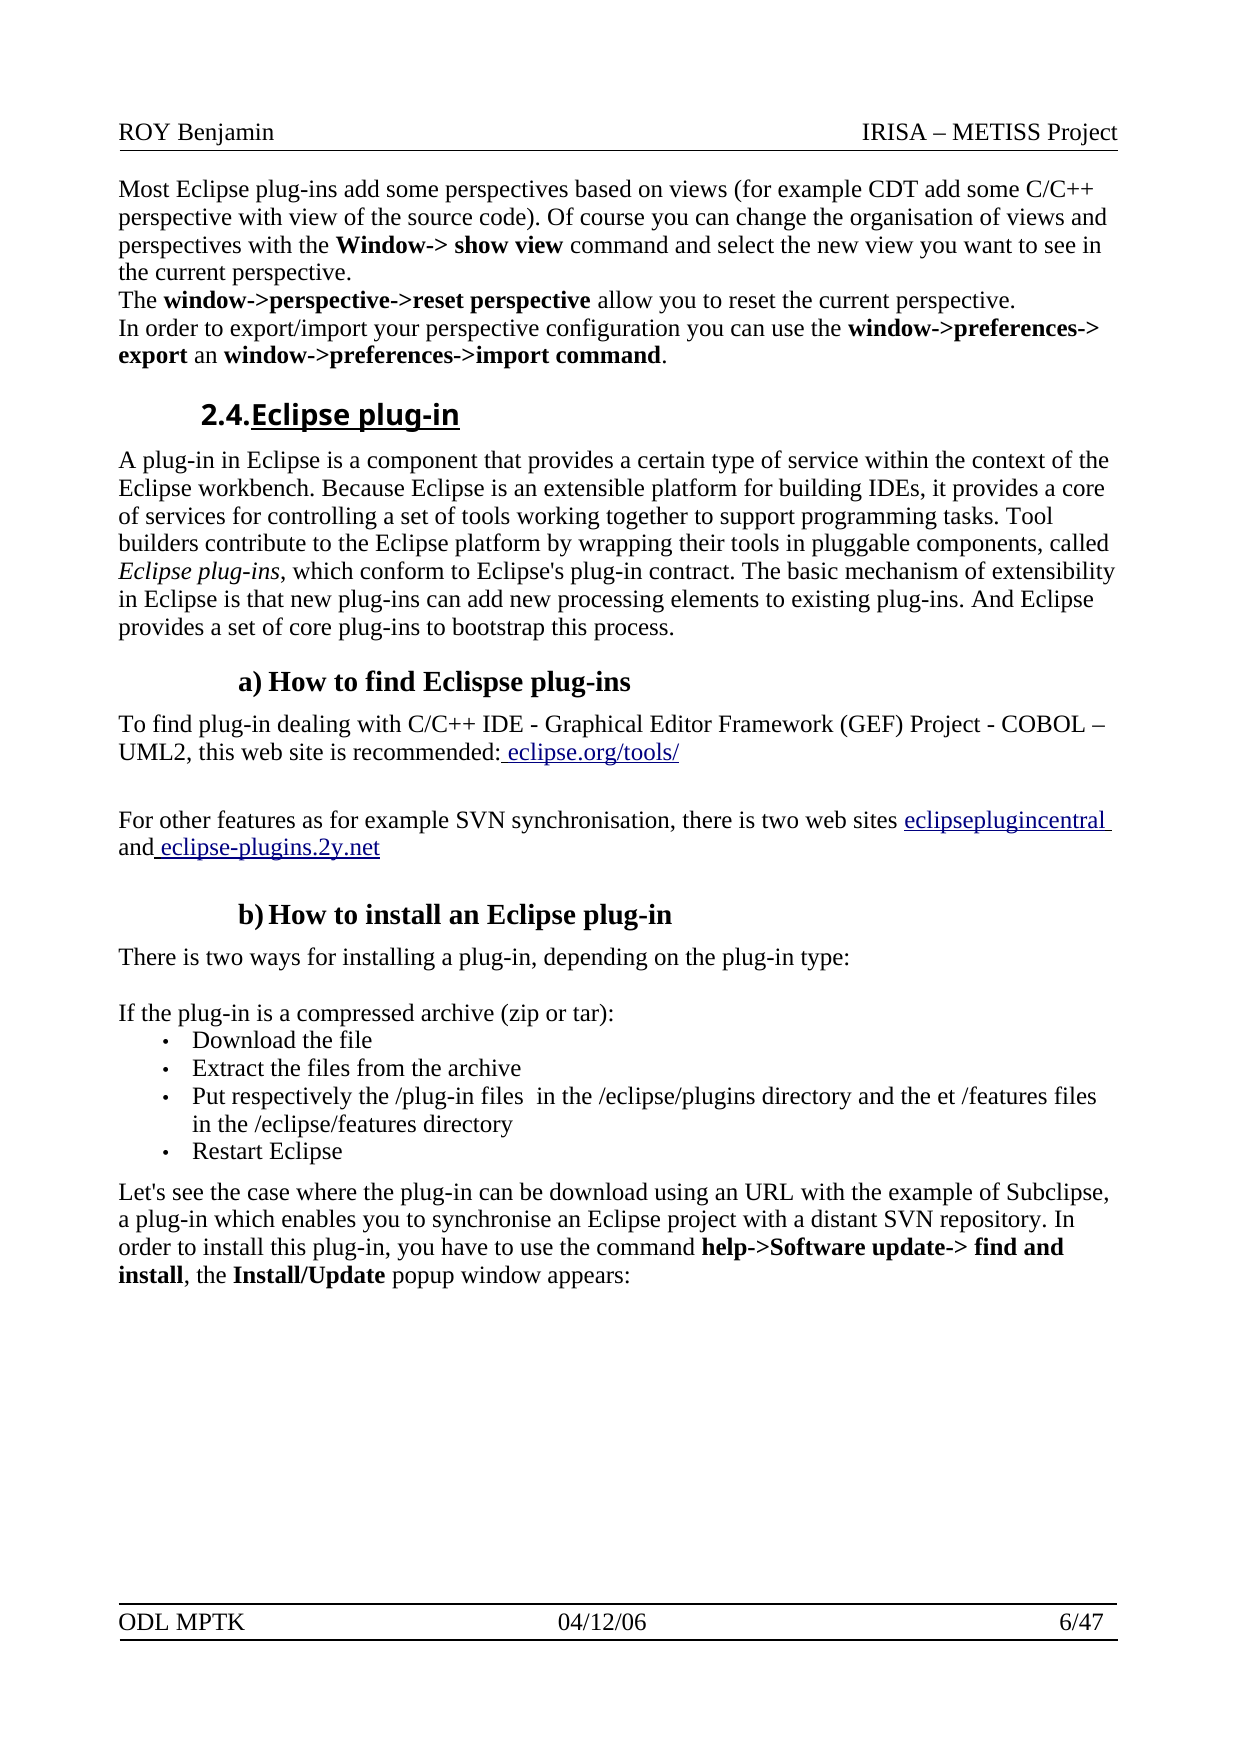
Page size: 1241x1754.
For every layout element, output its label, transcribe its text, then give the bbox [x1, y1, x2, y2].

text There is two ways for installing a plug-in, depending on the plug-in type: [118, 943, 1122, 971]
text For other features as for example SVN synchronisation, there is two web sites eclipseplugincentral and eclipse-plugins.2y.net [118, 778, 1122, 861]
list Put respectively the /plug-in files in the /eclipse/plugins directory and the et /features files in the /eclipse/features directory [162, 1082, 1122, 1137]
text A plug-in in Eclipse is a component that provides a certain type of service within the context of the Eclipse workbench. Because Eclipse is an extensible platform for building IDEs, it provides a core of services for controlling a set of tools working together to support programming tasks. Tool builders contribute to the Eclipse platform by wrapping their tools in pluggable components, called Eclipse plug-ins, which conform to Eclipse's plug-in contract. The basic mechanism of extensibility in Eclipse is that new plug-ins can add new processing elements to existing plug-ins. And Eclipse provides a set of core plug-ins to bootstrap this process. [118, 446, 1122, 640]
text If the plug-in is a compressed archive (zip or tar): [118, 999, 1122, 1027]
list Restart Eclipse [162, 1137, 1122, 1165]
text Let's see the case where the plug-in can be download using an URL with the example of Subclipse, a plug-in which enables you to synchronise an Eclipse project with a distant SVN repository. In order to install this plug-in, you have to use the command help->Software update-> find and install, the Install/Update popup window appears: [118, 1178, 1122, 1288]
text To find plug-in dealing with C/C++ IDE - Graphical Editor Framework (GEF) Project - COBOL – UML2, this web site is recommended: eclipse.org/tools/ [118, 710, 1122, 766]
subtitle How to install an Eclipse plug-in [231, 899, 1122, 931]
list Extract the files from the archive [162, 1054, 1122, 1082]
text The window->perspective->reset perspective allow you to reset the current perspective. [118, 286, 1122, 314]
subtitle Eclipse plug-in [193, 394, 1122, 434]
list Download the file [162, 1027, 1122, 1054]
subtitle How to find Eclispse plug-ins [231, 665, 1122, 698]
text Most Eclipse plug-ins add some perspectives based on views (for example CDT add some C/C++ perspective with view of the source code). Of course you can change the organisation of views and perspectives with the Window-> show view command and select the new view you want to see in the current perspective. [118, 175, 1122, 286]
text In order to export/import your perspective configuration you can use the window->preferences-> export an window->preferences->import command. [118, 314, 1122, 369]
